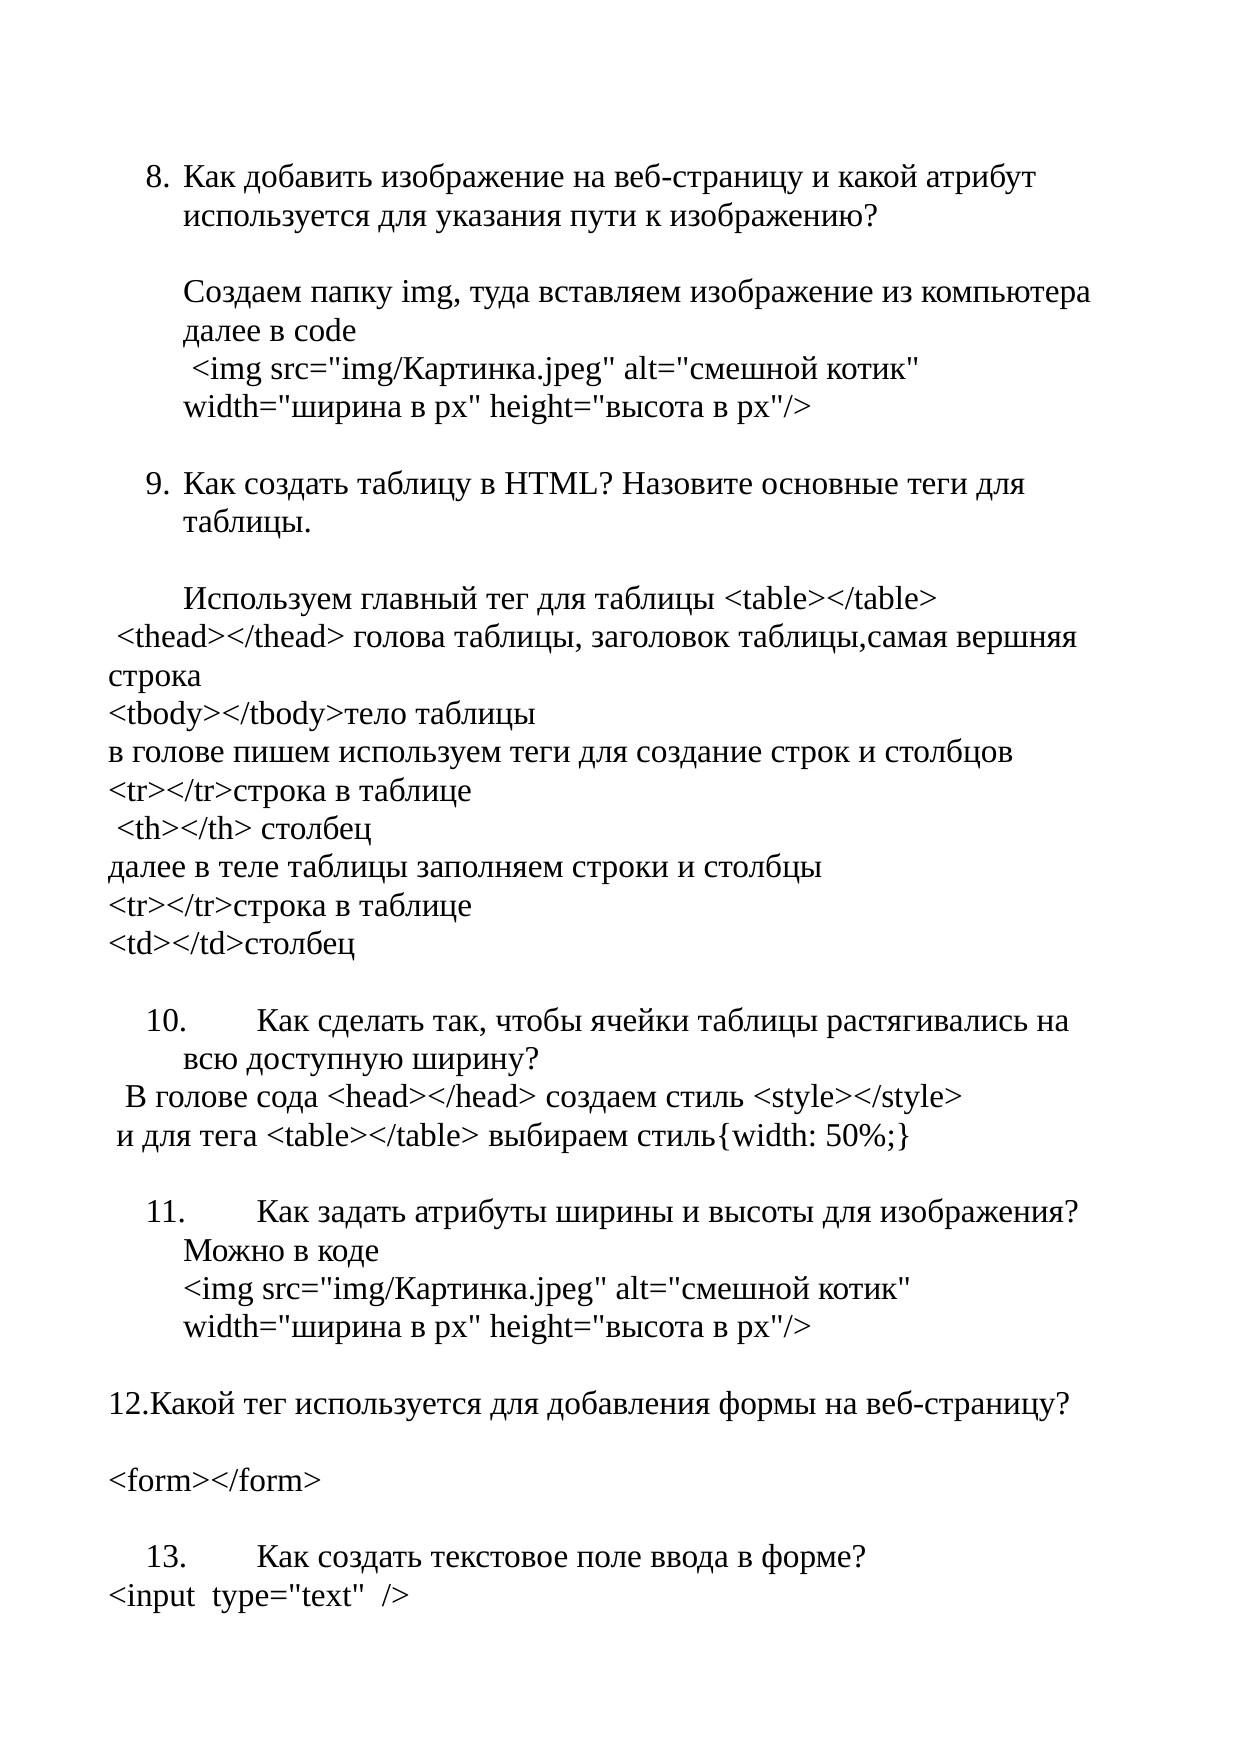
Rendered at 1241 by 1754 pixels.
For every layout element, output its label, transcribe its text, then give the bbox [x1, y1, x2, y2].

list Создаем папку img, туда вставляем изображение из компьютера [145, 271, 1122, 310]
text <form></form> [108, 1460, 1122, 1498]
list Как сделать так, чтобы ячейки таблицы растягивались на всю доступную ширину? [145, 1000, 1122, 1076]
text <thead></thead> голова таблицы, заголовок таблицы,самая вершняя строка [108, 616, 1122, 693]
list <img src="img/Картинка.jpeg" alt="смешной котик" width="ширина в px" height="высота в px"/> [145, 348, 1122, 425]
text Используем главный тег для таблицы <table></table> [108, 578, 1122, 616]
text <tr></tr>строка в таблице [108, 770, 1122, 808]
list Как добавить изображение на веб-страницу и какой атрибут используется для указания пути к изображению? [145, 156, 1122, 233]
text в голове пишем используем теги для создание строк и столбцов [108, 731, 1122, 770]
text <td></td>столбец [108, 923, 1122, 961]
text далее в теле таблицы заполняем строки и столбцы [108, 846, 1122, 885]
text <tbody></tbody>тело таблицы [108, 693, 1122, 731]
list далее в code [145, 310, 1122, 348]
text <th></th> столбец [108, 808, 1122, 846]
list Можно в коде [145, 1230, 1122, 1268]
text В голове сода <head></head> создаем стиль <style></style> [108, 1076, 1122, 1115]
list Как задать атрибуты ширины и высоты для изображения? [145, 1191, 1122, 1230]
list Как создать таблицу в HTML? Назовите основные теги для таблицы. [145, 463, 1122, 540]
text 12.Какой тег используется для добавления формы на веб-страницу? [108, 1383, 1122, 1421]
text и для тега <table></table> выбираем стиль{width: 50%;} [108, 1115, 1122, 1153]
text <input type="text" /> [108, 1575, 1122, 1613]
text <tr></tr>строка в таблице [108, 885, 1122, 923]
list Как создать текстовое поле ввода в форме? [145, 1536, 1122, 1575]
list <img src="img/Картинка.jpeg" alt="смешной котик" width="ширина в px" height="высота в px"/> [145, 1268, 1122, 1345]
